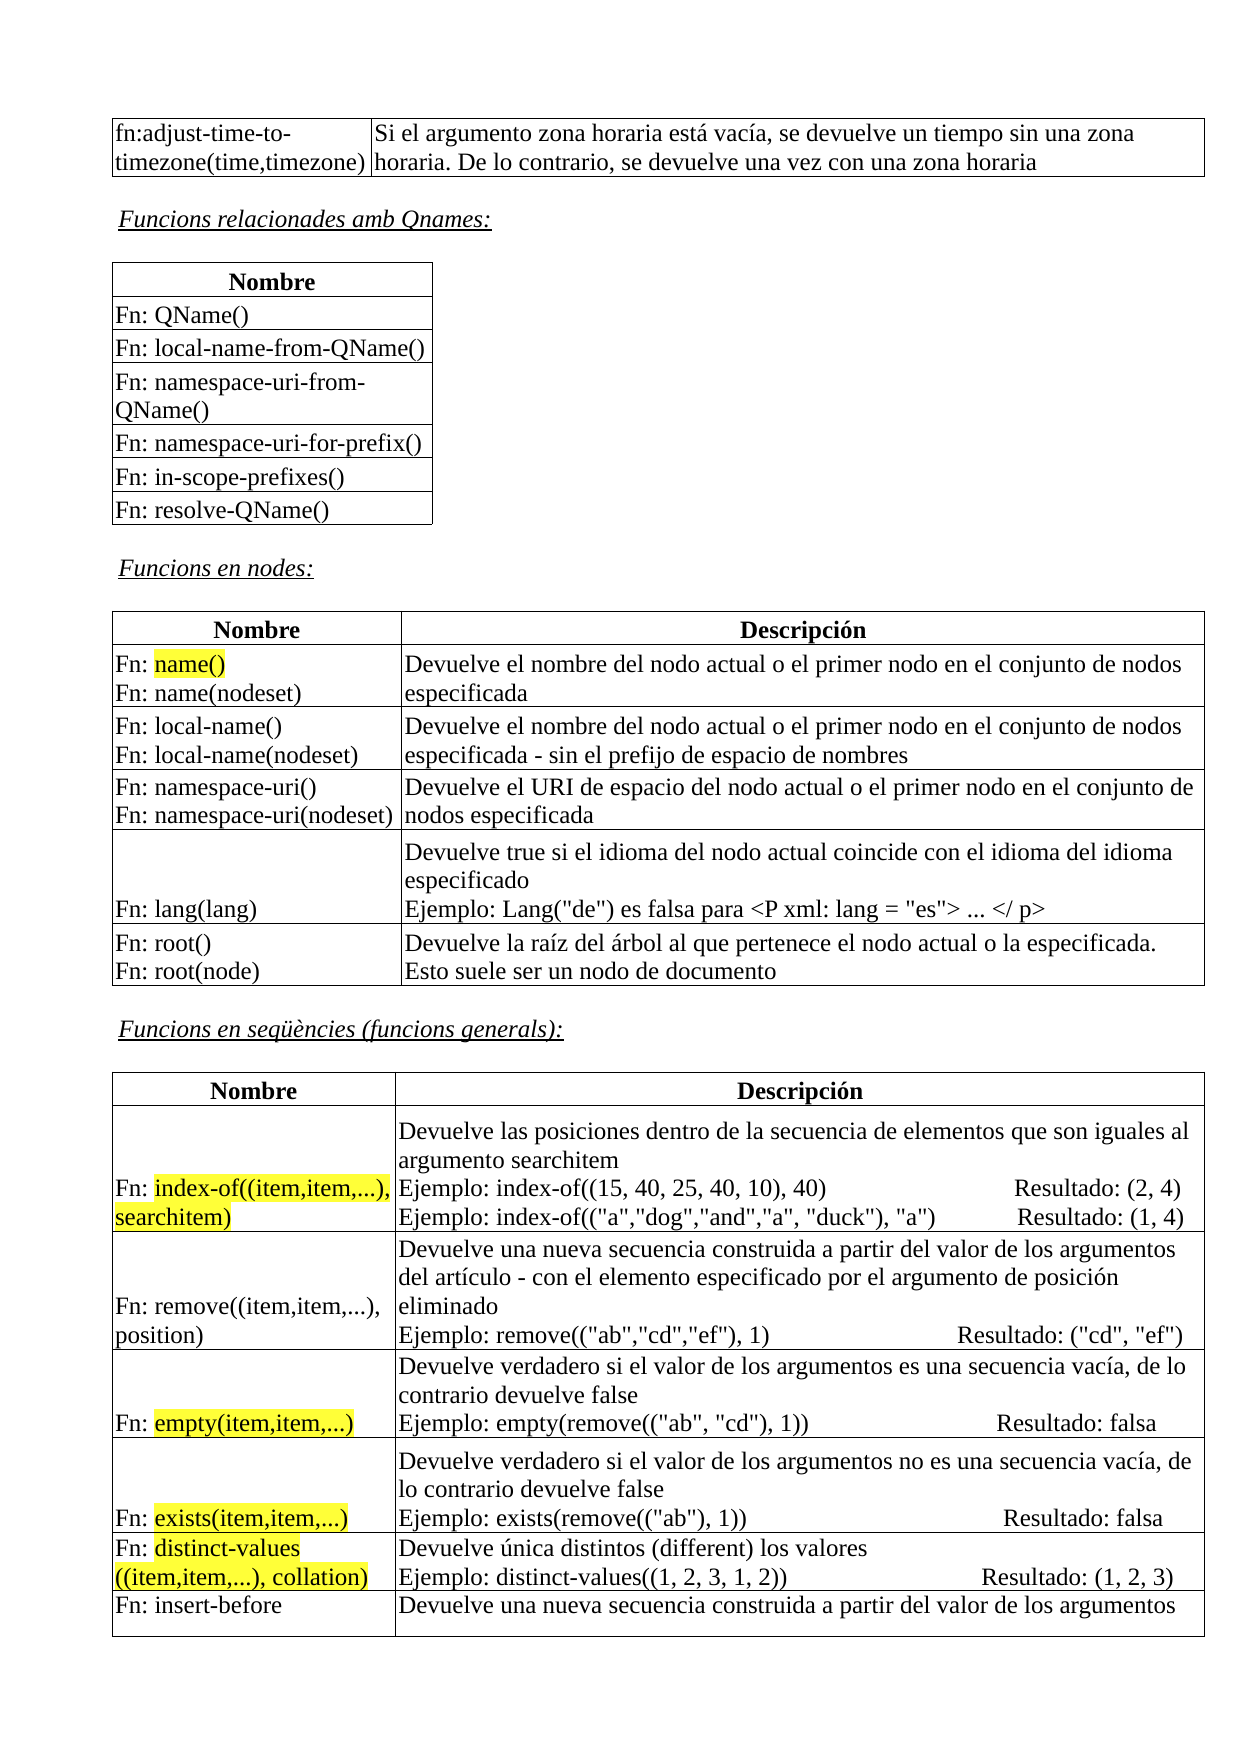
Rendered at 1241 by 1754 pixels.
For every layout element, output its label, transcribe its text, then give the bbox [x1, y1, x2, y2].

table_cell Si el argumento zona horaria está vacía, se devuelve un tiempo sin una zona horaria. De lo contrario, se devuelve una vez con una zona horaria [372, 119, 1204, 176]
table_cell Fn: namespace-uri() Fn: namespace-uri(nodeset) [113, 770, 401, 829]
table_cell Fn: resolve-QName() [113, 492, 432, 524]
table_cell Fn: exists(item,item,...) [113, 1438, 395, 1532]
table_cell Devuelve una nueva secuencia construida a partir del valor de los argumentos del artículo - con el elemento especificado por el argumento de posición eliminado Ejemplo: remove(("ab","cd","ef"), 1) Resultado: ("cd", "ef") [396, 1232, 1204, 1349]
table_header Nombre [113, 1073, 395, 1105]
table_header Descripción [402, 612, 1204, 644]
table_cell Fn: empty(item,item,...) [113, 1350, 395, 1437]
table_header Descripción [396, 1073, 1204, 1105]
table_header Nombre [113, 612, 401, 644]
table_cell Devuelve las posiciones dentro de la secuencia de elementos que son iguales al argumento searchitem Ejemplo: index-of((15, 40, 25, 40, 10), 40) Resultado: (2, 4) Ejemplo: index-of(("a","dog","and","a", "duck"), "a") Resultado: (1, 4) [396, 1106, 1204, 1231]
table_cell Devuelve verdadero si el valor de los argumentos es una secuencia vacía, de lo contrario devuelve false Ejemplo: empty(remove(("ab", "cd"), 1)) Resultado: falsa [396, 1350, 1204, 1437]
text Funcions en seqüències (funcions generals): [118, 1014, 1122, 1043]
text Funcions en nodes: [118, 553, 1122, 582]
table_cell Devuelve el nombre del nodo actual o el primer nodo en el conjunto de nodos especificada - sin el prefijo de espacio de nombres [402, 707, 1204, 768]
table_cell Devuelve true si el idioma del nodo actual coincide con el idioma del idioma especificado Ejemplo: Lang("de") es falsa para <P xml: lang = "es"> ... </ p> [402, 830, 1204, 923]
table_cell Fn: local-name() Fn: local-name(nodeset) [113, 707, 401, 768]
table_cell Devuelve una nueva secuencia construida a partir del valor de los argumentos [396, 1591, 1204, 1636]
table_cell Fn: namespace-uri-from-QName() [113, 363, 432, 424]
table_cell Fn: distinct-values ((item,item,...), collation) [113, 1533, 395, 1590]
table_cell Fn: lang(lang) [113, 830, 401, 923]
table_cell Fn: name() Fn: name(nodeset) [113, 645, 401, 706]
table_cell Devuelve verdadero si el valor de los argumentos no es una secuencia vacía, de lo contrario devuelve false Ejemplo: exists(remove(("ab"), 1)) Resultado: falsa [396, 1438, 1204, 1532]
table_cell Fn: QName() [113, 297, 432, 329]
table_cell Fn: remove((item,item,...), position) [113, 1232, 395, 1349]
table_cell Devuelve el nombre del nodo actual o el primer nodo en el conjunto de nodos especificada [402, 645, 1204, 706]
table_cell Devuelve la raíz del árbol al que pertenece el nodo actual o la especificada. Esto suele ser un nodo de documento [402, 924, 1204, 985]
table_cell Devuelve el URI de espacio del nodo actual o el primer nodo en el conjunto de nodos especificada [402, 770, 1204, 829]
table_cell Fn: index-of((item,item,...), searchitem) [113, 1106, 395, 1231]
text Funcions relacionades amb Qnames: [118, 204, 1122, 233]
table_cell fn:adjust-time-to-timezone(time,timezone) [113, 119, 371, 176]
table_cell Devuelve única distintos (different) los valores Ejemplo: distinct-values((1, 2, 3, 1, 2)) Resultado: (1, 2, 3) [396, 1533, 1204, 1590]
table_cell Fn: namespace-uri-for-prefix() [113, 425, 432, 457]
table_cell Fn: in-scope-prefixes() [113, 458, 432, 491]
table_header Nombre [113, 263, 432, 296]
table_cell Fn: insert-before [113, 1591, 395, 1636]
table_cell Fn: local-name-from-QName() [113, 330, 432, 362]
table_cell Fn: root() Fn: root(node) [113, 924, 401, 985]
